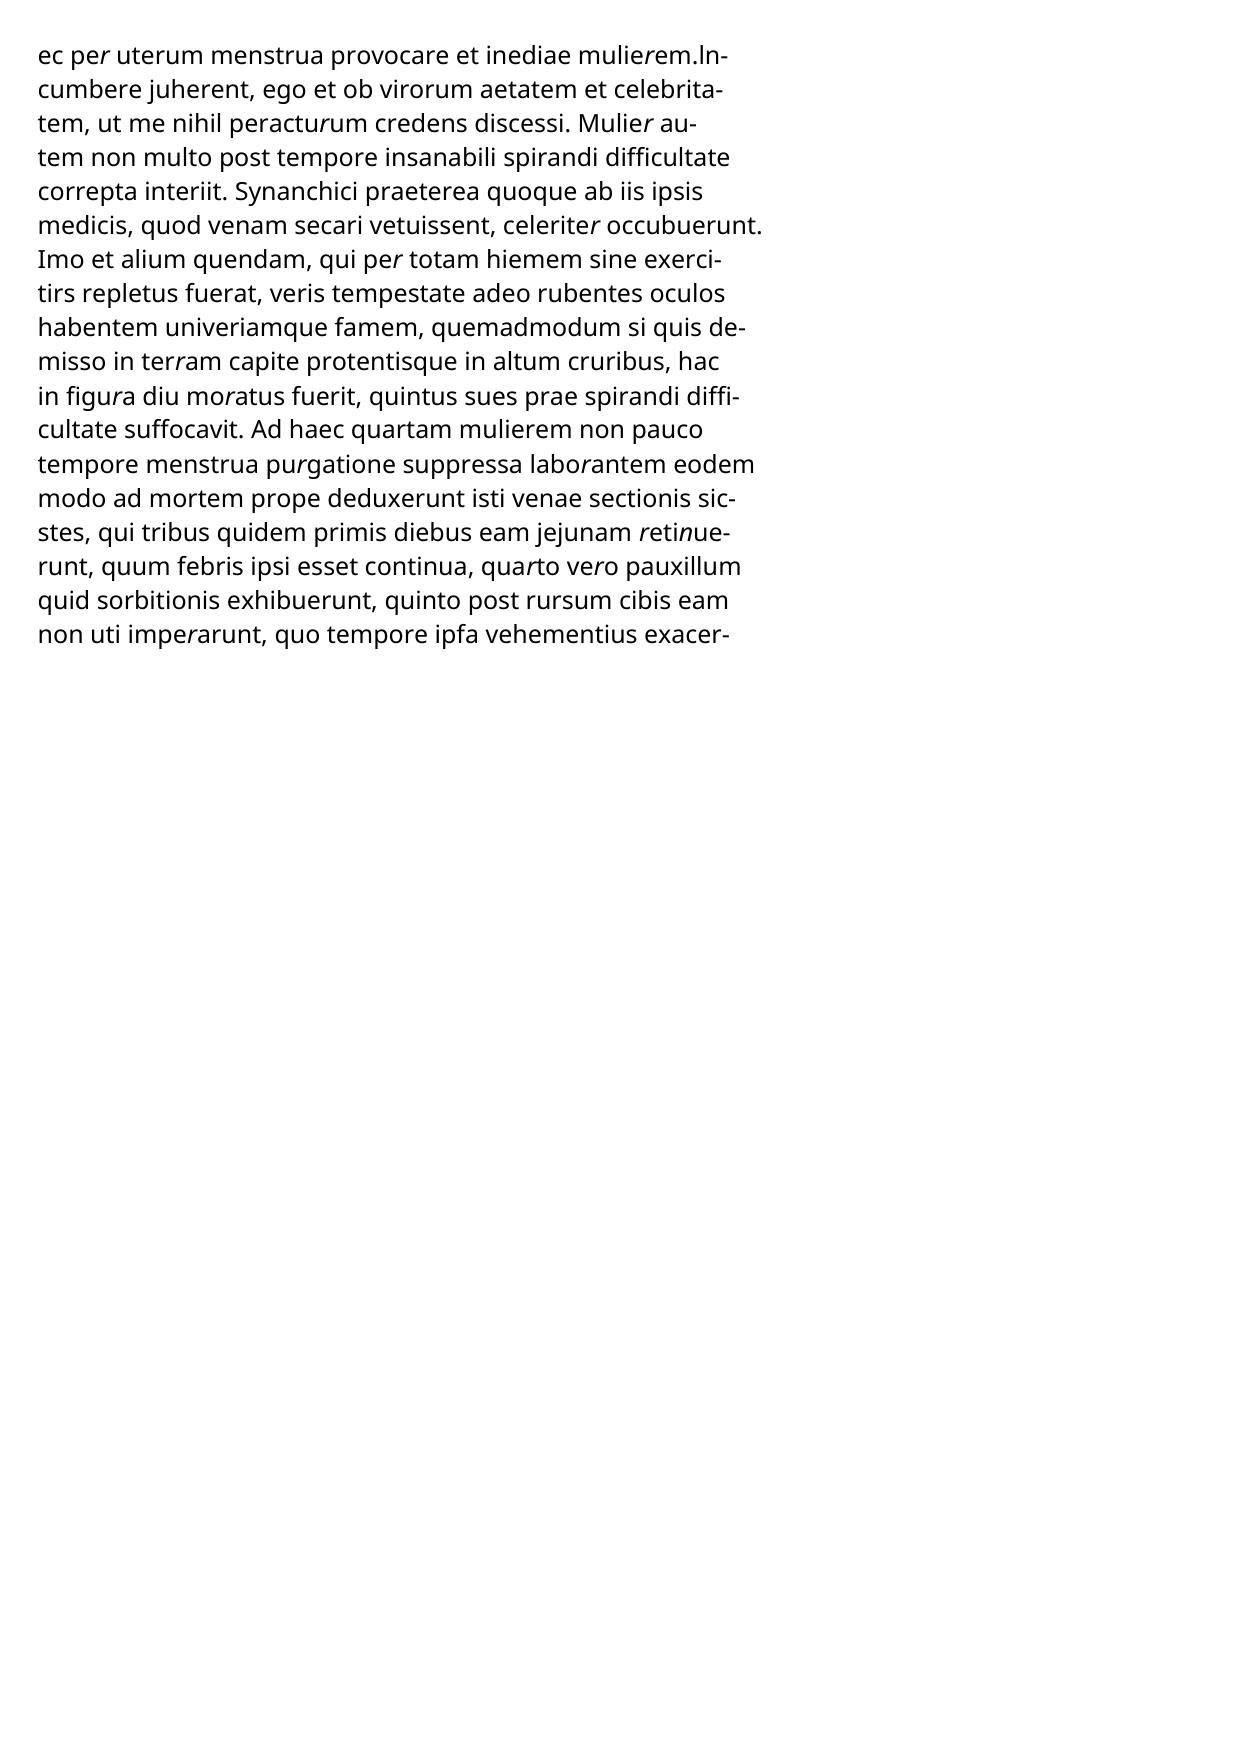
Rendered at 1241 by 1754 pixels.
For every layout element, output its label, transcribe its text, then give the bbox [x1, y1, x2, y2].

text ec per uterum menstrua provocare et inediae mulierem.ln- cumbere juherent, ego et ob virorum aetatem et celebrita- tem, ut me nihil peracturum credens discessi. Mulier au- tem non multo post tempore insanabili spirandi difficultate correpta interiit. Synanchici praeterea quoque ab iis ipsis medicis, quod venam secari vetuissent, celeriter occubuerunt. Imo et alium quendam, qui per totam hiemem sine exerci- tirs repletus fuerat, veris tempestate adeo rubentes oculos habentem univeriamque famem, quemadmodum si quis de- misso in terram capite protentisque in altum cruribus, hac in figura diu moratus fuerit, quintus sues prae spirandi diffi- cultate suffocavit. Ad haec quartam mulierem non pauco tempore menstrua purgatione suppressa laborantem eodem modo ad mortem prope deduxerunt isti venae sectionis sic- stes, qui tribus quidem primis diebus eam jejunam retinue- runt, quum febris ipsi esset continua, quarto vero pauxillum quid sorbitionis exhibuerunt, quinto post rursum cibis eam non uti imperarunt, quo tempore ipfa vehementius exacer- [37, 37, 1203, 651]
